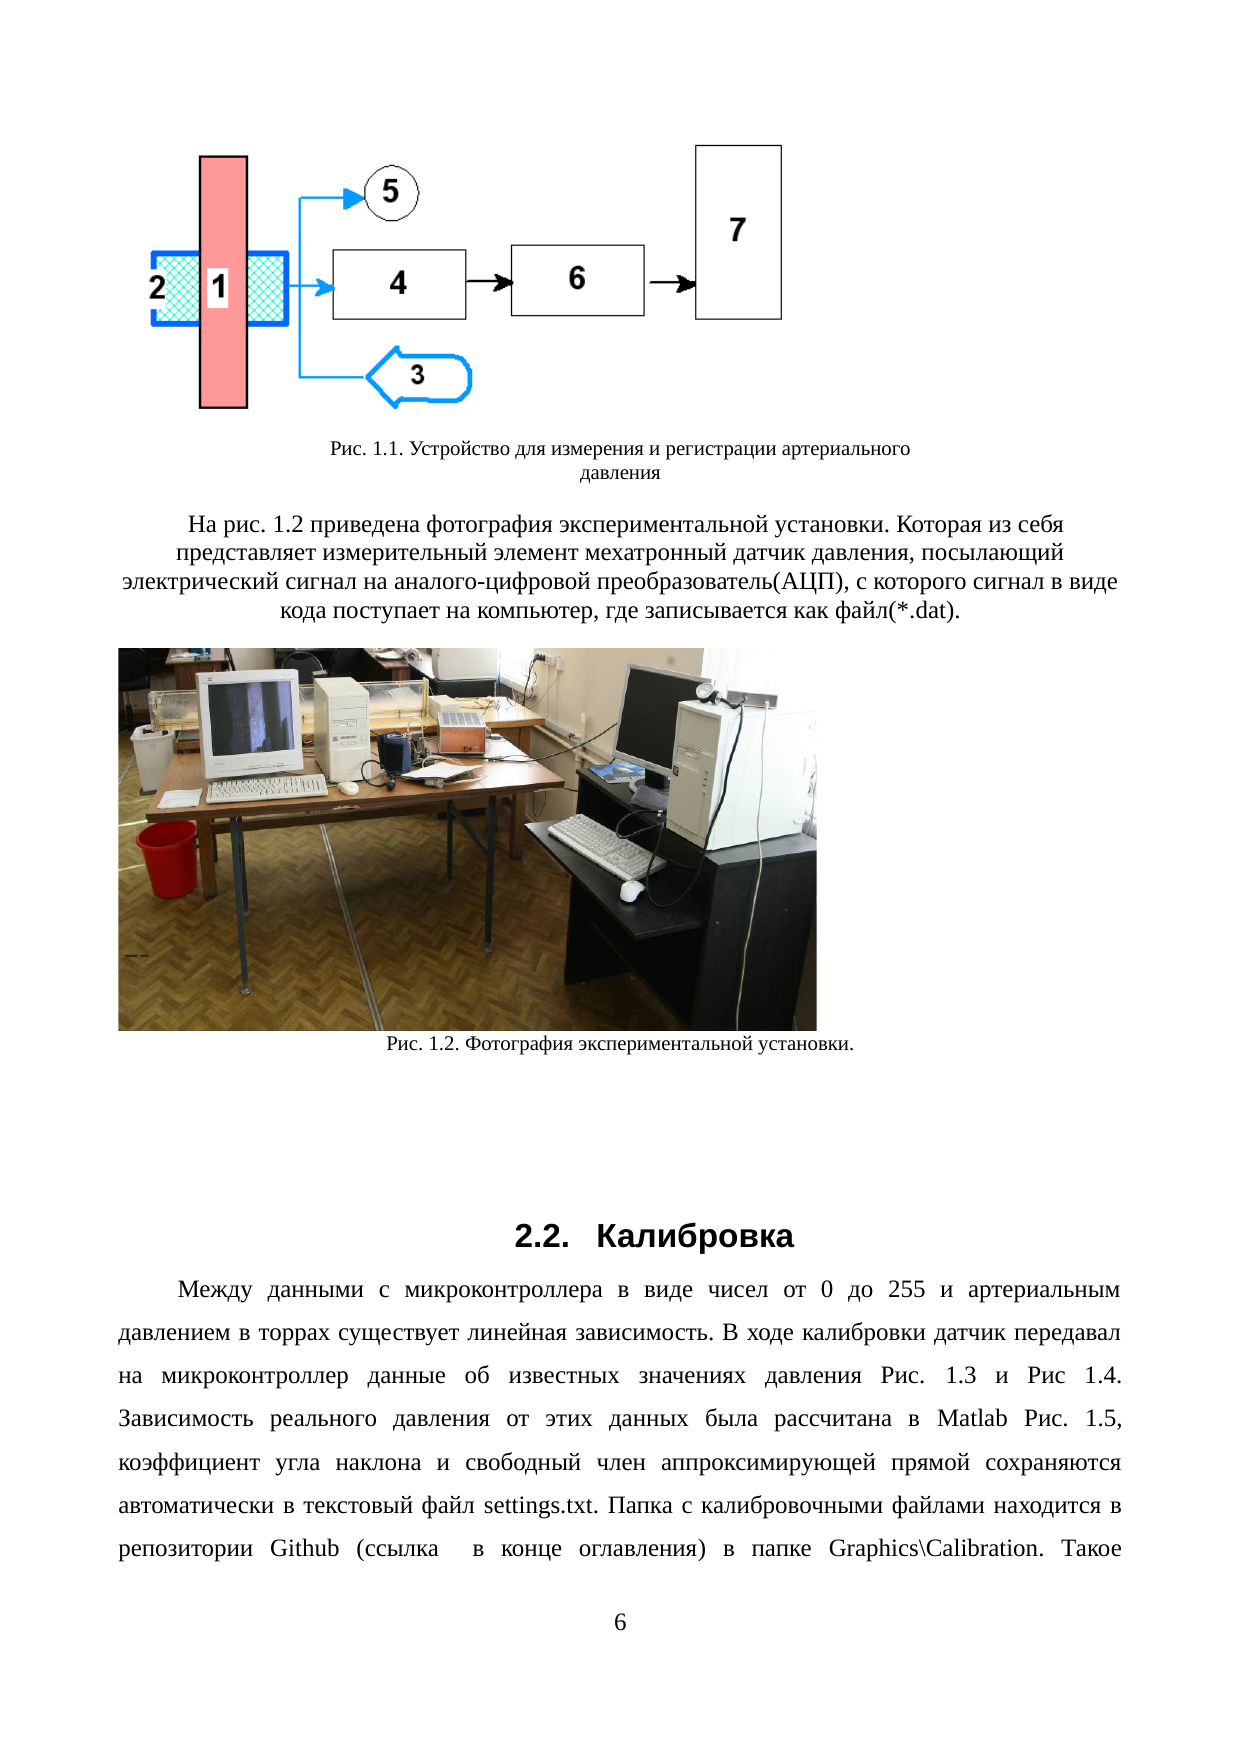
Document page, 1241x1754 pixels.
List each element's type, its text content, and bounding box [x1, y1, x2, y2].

subtitle Калибровка [118, 1216, 1122, 1255]
text Между данными с микроконтроллера в виде чисел от 0 до 255 и артериальным давлением в торрах существует линейная зависимость. В ходе калибровки датчик передавал на микроконтроллер данные об известных значениях давления Рис. 1.3 и Рис 1.4. Зависимость реального давления от этих данных была рассчитана в Matlab Рис. 1.5, коэффициент угла наклона и свободный член аппроксимирующей прямой сохраняются автоматически в текстовый файл settings.txt. Папка с калибровочными файлами находится в репозитории Github (ссылка в конце оглавления) в папке Graphics\Calibration. Такое [118, 1274, 1122, 1562]
picture [118, 118, 809, 436]
picture [118, 648, 817, 1031]
text На рис. 1.2 приведена фотография экспериментальной установки. Которая из себя представляет измерительный элемент мехатронный датчик давления, посылающий электрический сигнал на аналого-цифровой преобразователь(АЦП), с которого сигнал в виде кода поступает на компьютер, где записывается как файл(*.dat). [118, 509, 1122, 624]
text Рис. 1.1. Устройство для измерения и регистрации артериального давления [118, 436, 1122, 484]
text Рис. 1.2. Фотография экспериментальной установки. [118, 1031, 1122, 1055]
